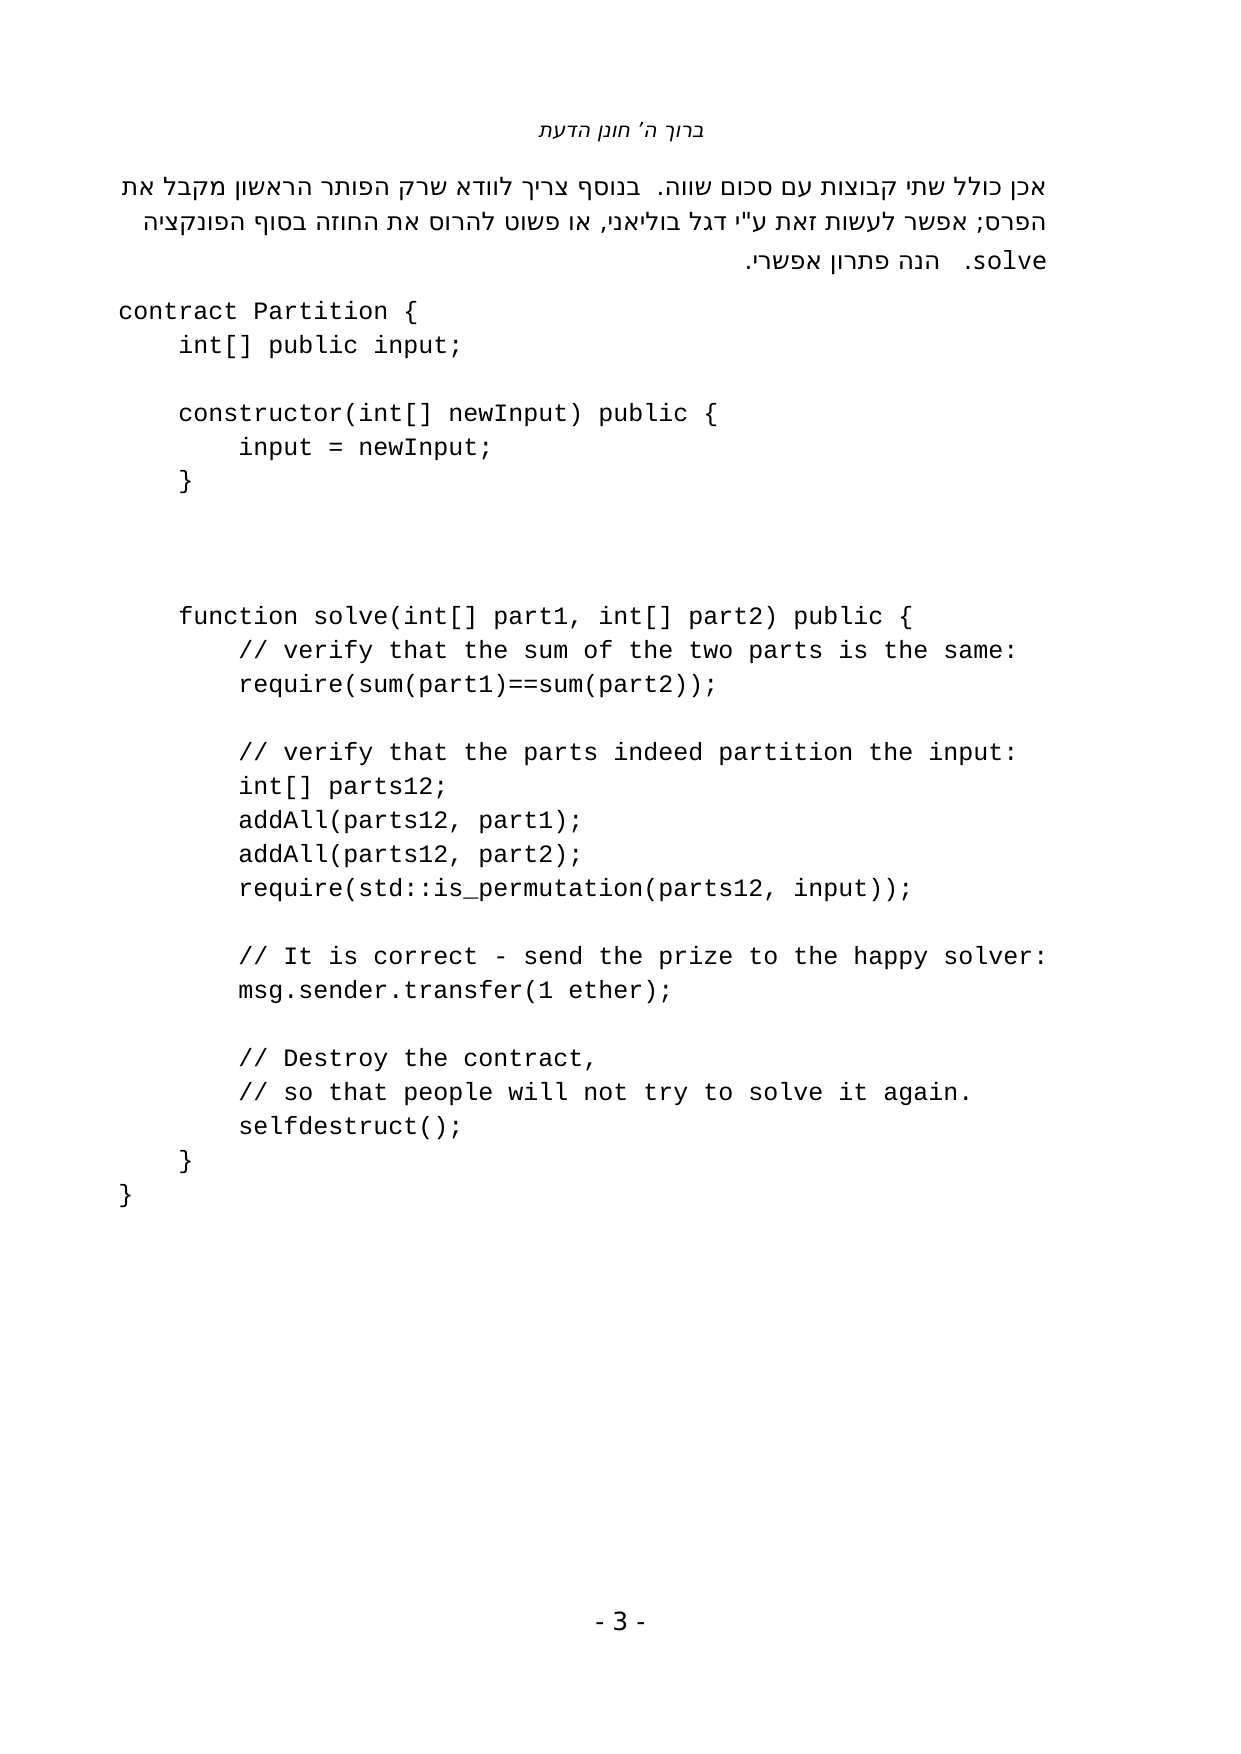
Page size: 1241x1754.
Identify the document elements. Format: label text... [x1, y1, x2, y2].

text selfdestruct(); [118, 1113, 1122, 1142]
text function solve(int[] part1, int[] part2) public { [118, 604, 1122, 632]
text require(std::is_permutation(parts12, input)); [118, 876, 1122, 904]
text int[] public input; [118, 332, 1122, 361]
text } [118, 1147, 1122, 1176]
text contract Partition { [118, 298, 1122, 327]
text msg.sender.transfer(1 ether); [118, 977, 1122, 1006]
text addAll(parts12, part2); [118, 842, 1122, 870]
text constructor(int[] newInput) public { [118, 400, 1122, 428]
text int[] parts12; [118, 774, 1122, 802]
text } [118, 1181, 1122, 1209]
text // Destroy the contract, [118, 1045, 1122, 1074]
text // verify that the sum of the two parts is the same: [118, 638, 1122, 666]
text // so that people will not try to solve it again. [118, 1079, 1122, 1108]
text input = newInput; [118, 434, 1122, 462]
text require(sum(part1)==sum(part2)); [118, 672, 1122, 700]
list פתרון: הרעיון המרכזי של חוזה חכם הוא, שכל אחד יכול לפנות אליו ולשלוח אליו פתרונות, אבל החוזה בודק ומוודא שהפתרון הוא נכון, כך שרק מי שפתר נכון יקבל את הפרס. לשם כך, הבנאי צריך לזכור את מערך הקלט, והפונקציה solve צריכה לבדוק שני דברים: (א) הפתרון שנשלח הוא אכן חלוקה של מערך הקלט, (ב) הפתרון שנשלח אכן כולל שתי קבוצות עם סכום שווה. בנוסף צריך לוודא שרק הפותר הראשון מקבל את הפרס; אפשר לעשות זאת ע"י דגל בוליאני, או פשוט להרוס את החוזה בסוף הפונקציה solve. הנה פתרון אפשרי. [118, 172, 1084, 277]
text addAll(parts12, part1); [118, 808, 1122, 836]
text // verify that the parts indeed partition the input: [118, 740, 1122, 768]
text } [118, 468, 1122, 496]
text // It is correct - send the prize to the happy solver: [118, 943, 1122, 972]
